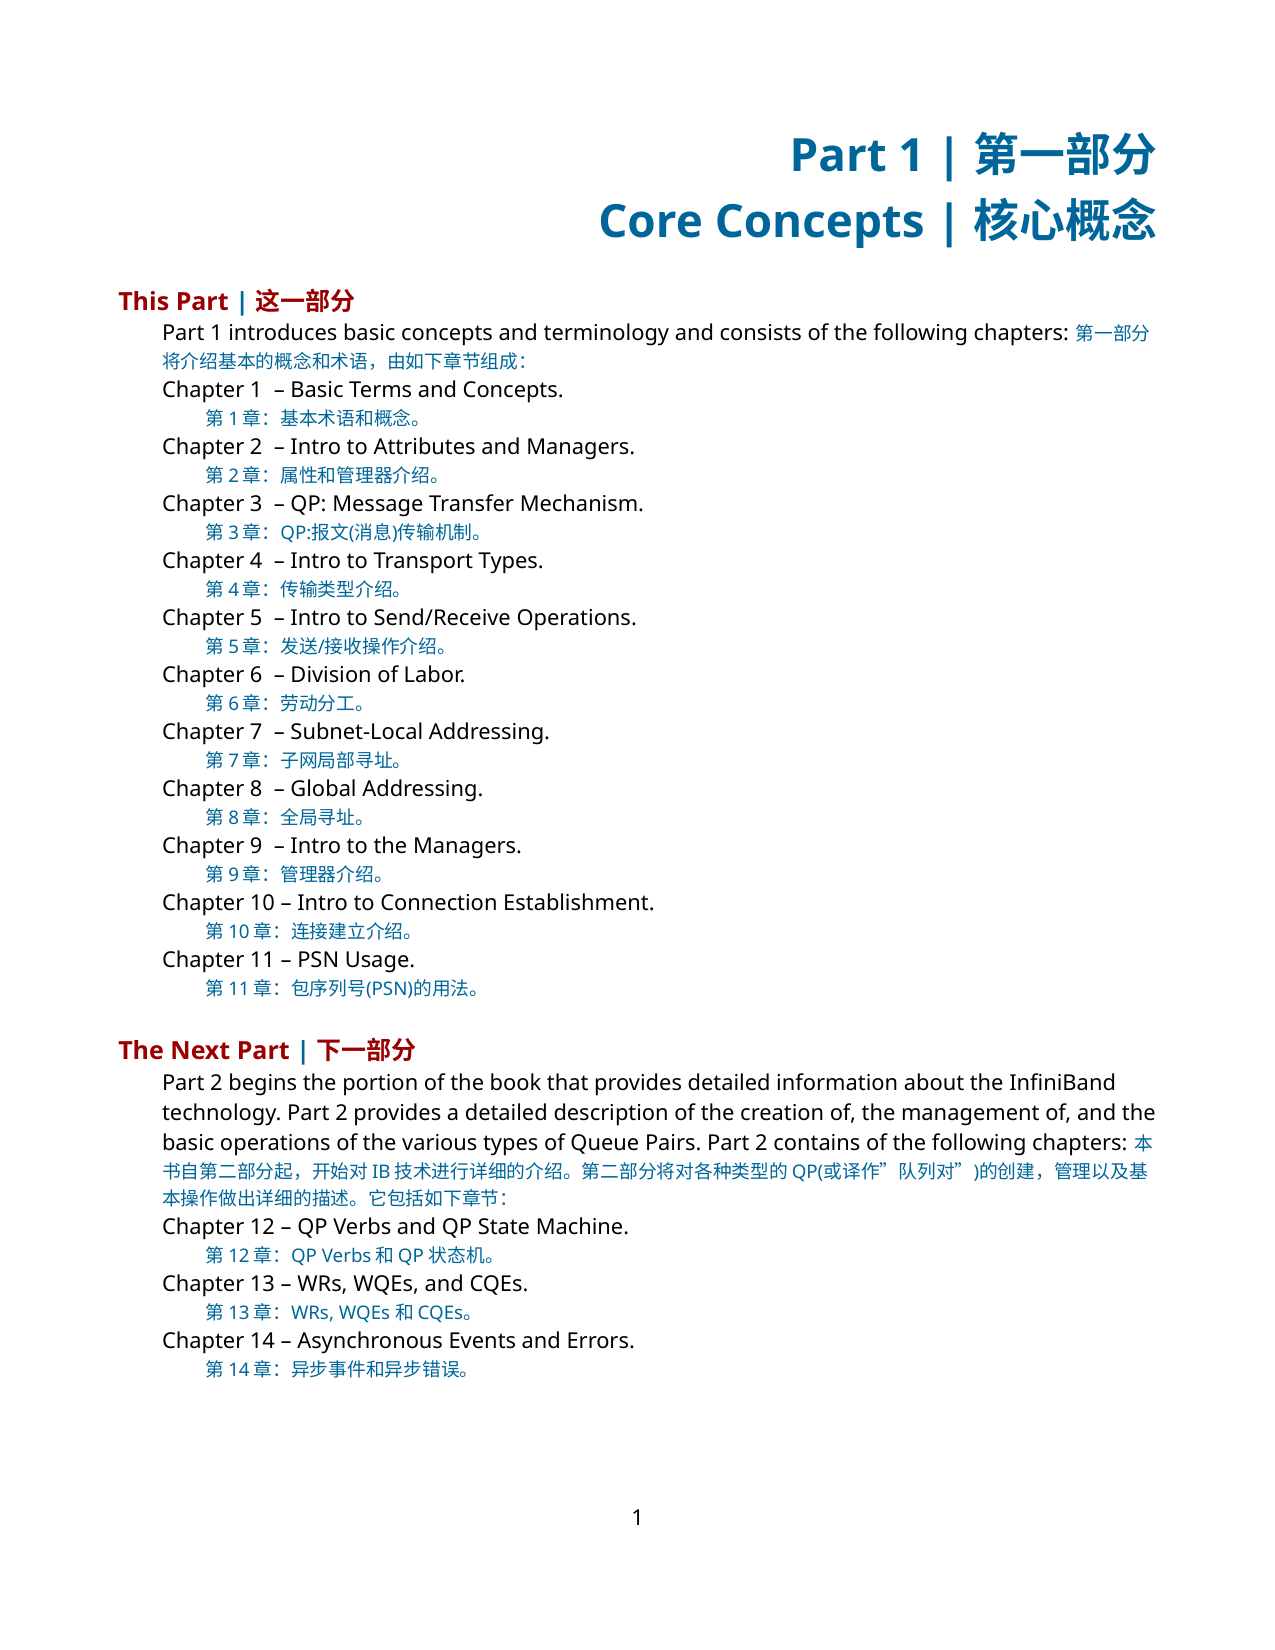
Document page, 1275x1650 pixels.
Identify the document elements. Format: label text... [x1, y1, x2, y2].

text Part 1 introduces basic concepts and terminology and consists of the following chapters: 第一部分将介绍基本的概念和术语，由如下章节组成： [162, 317, 1157, 374]
text Part 1 | 第一部分 [118, 118, 1157, 185]
text Chapter 5 – Intro to Send/Receive Operations. [162, 602, 1157, 632]
text 第10章：连接建立介绍。 [206, 917, 1157, 944]
text Core Concepts | 核心概念 [118, 185, 1157, 251]
text Part 2 begins the portion of the book that provides detailed information about the InfiniBand technology. Part 2 provides a detailed description of the creation of, the management of, and the basic operations of the various types of Queue Pairs. Part 2 contains of the following chapters: 本书自第二部分起，开始对IB技术进行详细的介绍。第二部分将对各种类型的QP(或译作”队列对”)的创建，管理以及基本操作做出详细的描述。它包括如下章节： [162, 1067, 1157, 1211]
text 第9章：管理器介绍。 [206, 860, 1157, 887]
text Chapter 9 – Intro to the Managers. [162, 830, 1157, 860]
text Chapter 2 – Intro to Attributes and Managers. [162, 431, 1157, 461]
text Chapter 7 – Subnet-Local Addressing. [162, 716, 1157, 746]
text 第13章：WRs, WQEs 和CQEs。 [206, 1298, 1157, 1325]
text 第3章：QP:报文(消息)传输机制。 [206, 518, 1157, 545]
text 第1章：基本术语和概念。 [206, 404, 1157, 431]
text 第14章：异步事件和异步错误。 [206, 1354, 1157, 1382]
text Chapter 4 – Intro to Transport Types. [162, 545, 1157, 575]
text 第11章：包序列号(PSN)的用法。 [206, 974, 1157, 1001]
text Chapter 10 – Intro to Connection Establishment. [162, 887, 1157, 917]
text Chapter 14 – Asynchronous Events and Errors. [162, 1325, 1157, 1354]
text 第2章：属性和管理器介绍。 [206, 461, 1157, 488]
text Chapter 6 – Division of Labor. [162, 659, 1157, 689]
text Chapter 3 – QP: Message Transfer Mechanism. [162, 488, 1157, 518]
text Chapter 13 – WRs, WQEs, and CQEs. [162, 1268, 1157, 1298]
text Chapter 12 – QP Verbs and QP State Machine. [162, 1211, 1157, 1241]
text 第8章：全局寻址。 [206, 803, 1157, 830]
text 第6章：劳动分工。 [206, 689, 1157, 716]
text Chapter 8 – Global Addressing. [162, 773, 1157, 803]
text Chapter 11 – PSN Usage. [162, 944, 1157, 974]
text 第7章：子网局部寻址。 [206, 746, 1157, 773]
text 第5章：发送/接收操作介绍。 [206, 632, 1157, 659]
text 第12章：QP Verbs和QP 状态机。 [206, 1241, 1157, 1268]
text Chapter 1 – Basic Terms and Concepts. [162, 374, 1157, 404]
text This Part | 这一部分 [118, 281, 1157, 317]
text The Next Part | 下一部分 [118, 1031, 1157, 1067]
text 第4章：传输类型介绍。 [206, 575, 1157, 602]
